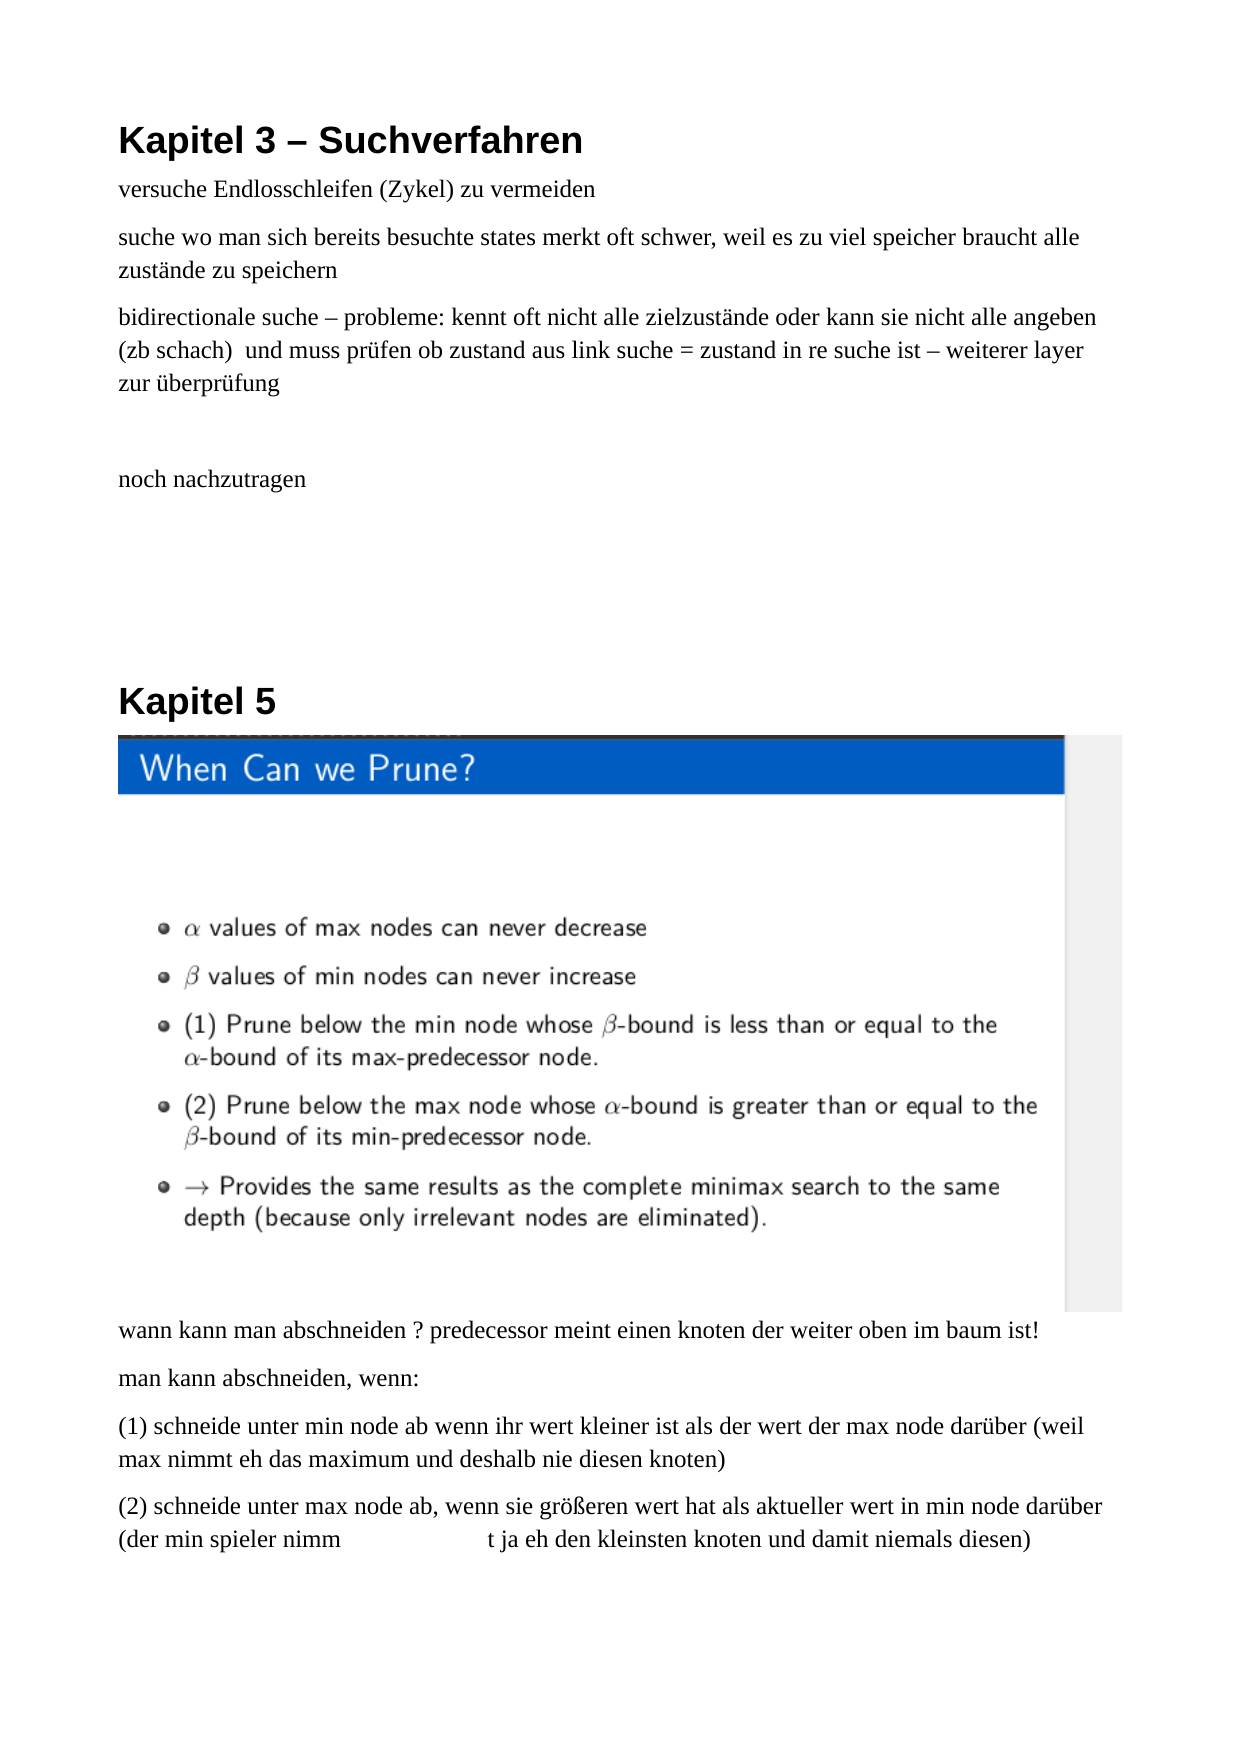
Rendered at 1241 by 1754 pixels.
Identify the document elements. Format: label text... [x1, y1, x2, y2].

text bidirectionale suche – probleme: kennt oft nicht alle zielzustände oder kann sie nicht alle angeben (zb schach) und muss prüfen ob zustand aus link suche = zustand in re suche ist – weiterer layer zur überprüfung [118, 302, 1122, 397]
text (2) schneide unter max node ab, wenn sie größeren wert hat als aktueller wert in min node darüber (der min spieler nimm t ja eh den kleinsten knoten und damit niemals diesen) [118, 1491, 1122, 1553]
text man kann abschneiden, wenn: [118, 1363, 1122, 1392]
subtitle Kapitel 5 [118, 679, 1122, 723]
text noch nachzutragen [118, 464, 1122, 492]
text wann kann man abschneiden ? predecessor meint einen knoten der weiter oben im baum ist! [118, 1312, 1122, 1344]
text suche wo man sich bereits besuchte states merkt oft schwer, weil es zu viel speicher braucht alle zustände zu speichern [118, 222, 1122, 284]
text (1) schneide unter min node ab wenn ihr wert kleiner ist als der wert der max node darüber (weil max nimmt eh das maximum und deshalb nie diesen knoten) [118, 1411, 1122, 1472]
picture [118, 735, 1123, 1312]
text versuche Endlosschleifen (Zykel) zu vermeiden [118, 174, 1122, 203]
subtitle Kapitel 3 – Suchverfahren [118, 118, 1122, 162]
